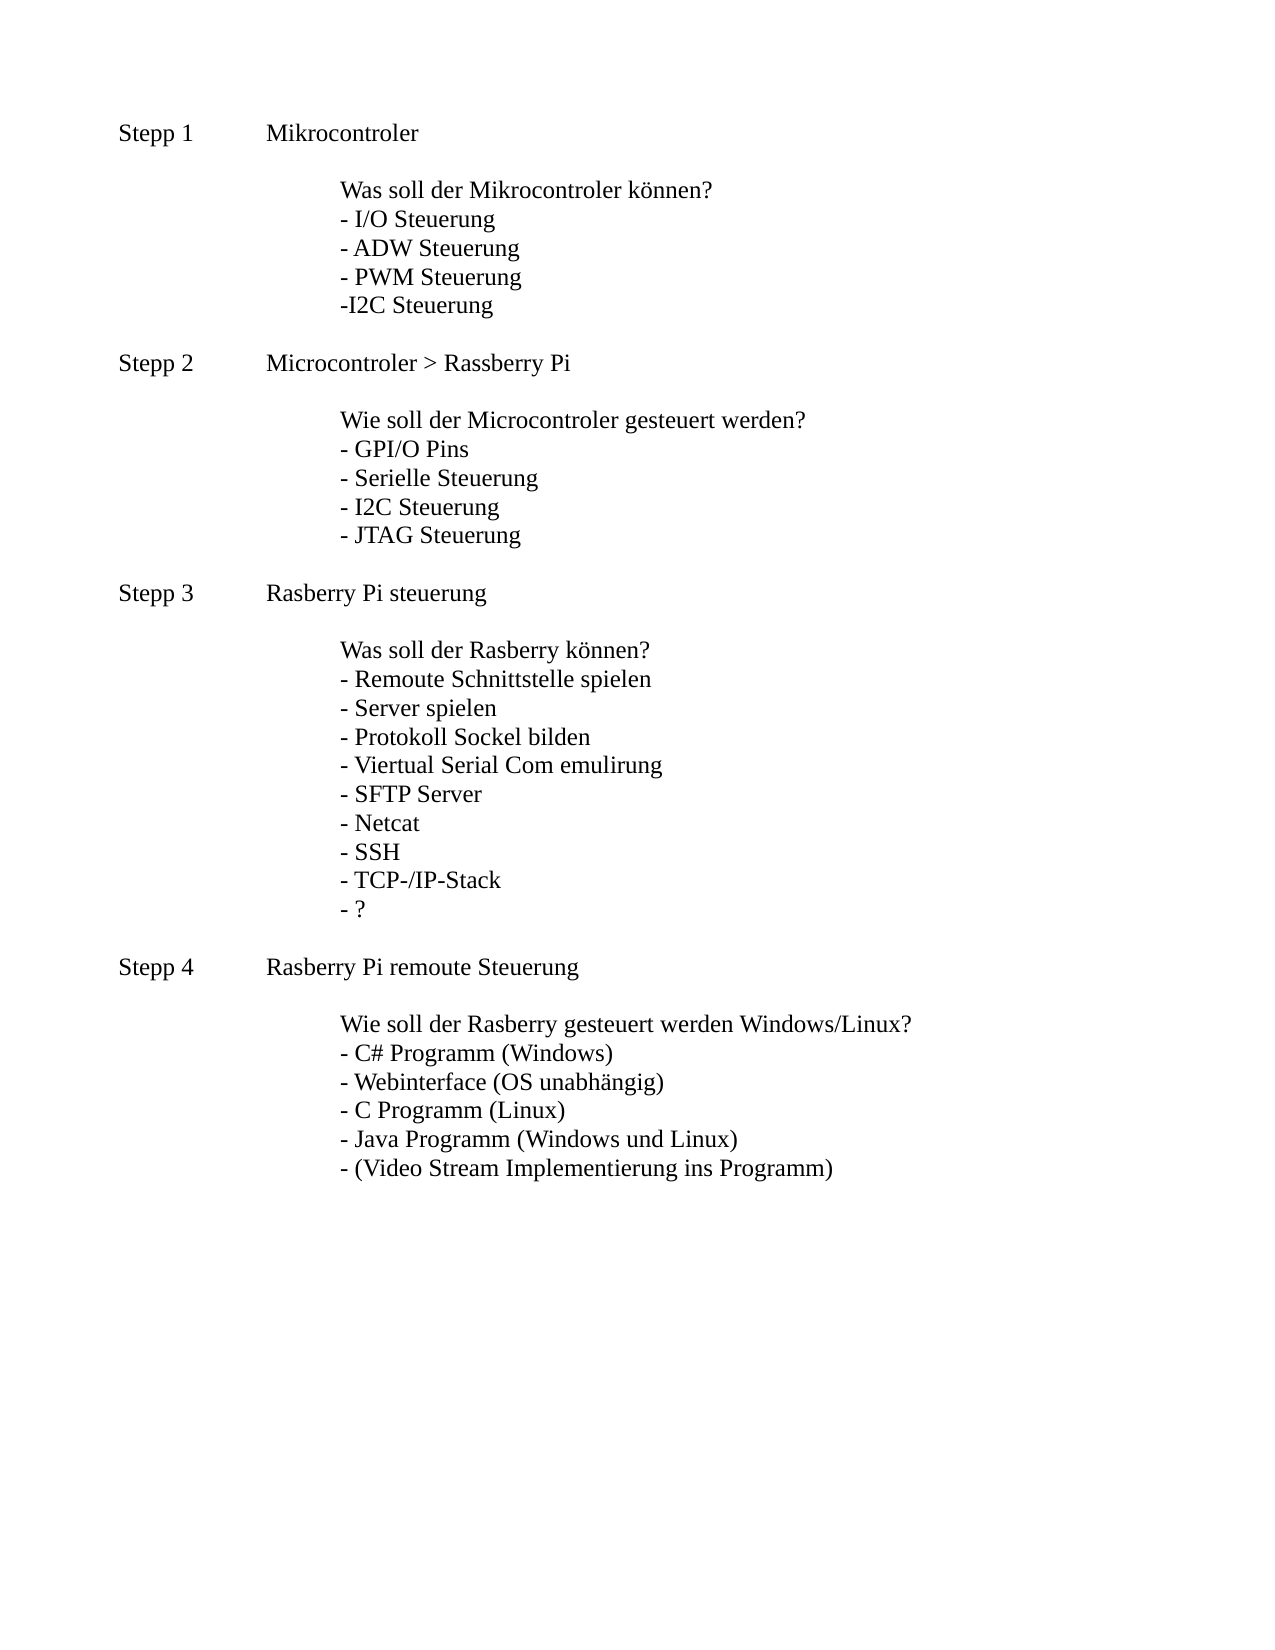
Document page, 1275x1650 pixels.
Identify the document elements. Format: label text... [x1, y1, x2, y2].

text Wie soll der Microcontroler gesteuert werden? [340, 406, 1157, 434]
text - Remoute Schnittstelle spielen [340, 664, 1157, 693]
text - SFTP Server [340, 779, 1157, 808]
text - Serielle Steuerung [340, 463, 1157, 492]
text Was soll der Rasberry können? [340, 636, 1157, 664]
text Was soll der Mikrocontroler können? [340, 176, 1157, 204]
text - C# Programm (Windows) [340, 1038, 1157, 1067]
text - Server spielen [340, 693, 1157, 722]
text Stepp 1 Mikrocontroler [118, 118, 1157, 147]
text Stepp 4 Rasberry Pi remoute Steuerung [118, 952, 1157, 981]
text - TCP-/IP-Stack [340, 866, 1157, 894]
text - Protokoll Sockel bilden [340, 722, 1157, 751]
text - Netcat [340, 808, 1157, 837]
text - SSH [340, 837, 1157, 866]
text - C Programm (Linux) [340, 1096, 1157, 1124]
text - GPI/O Pins [340, 434, 1157, 463]
text - Viertual Serial Com emulirung [340, 751, 1157, 779]
text - ADW Steuerung [340, 233, 1157, 262]
text - JTAG Steuerung [340, 521, 1157, 549]
text Stepp 2 Microcontroler > Rassberry Pi [118, 348, 1157, 377]
text -I2C Steuerung [340, 291, 1157, 319]
text - (Video Stream Implementierung ins Programm) [340, 1153, 1157, 1182]
text - Java Programm (Windows und Linux) [340, 1124, 1157, 1153]
text - I/O Steuerung [340, 204, 1157, 233]
text - ? [340, 894, 1157, 923]
text Stepp 3 Rasberry Pi steuerung [118, 578, 1157, 607]
text - I2C Steuerung [340, 492, 1157, 521]
text Wie soll der Rasberry gesteuert werden Windows/Linux? [340, 1009, 1157, 1038]
text - Webinterface (OS unabhängig) [340, 1067, 1157, 1096]
text - PWM Steuerung [340, 262, 1157, 291]
